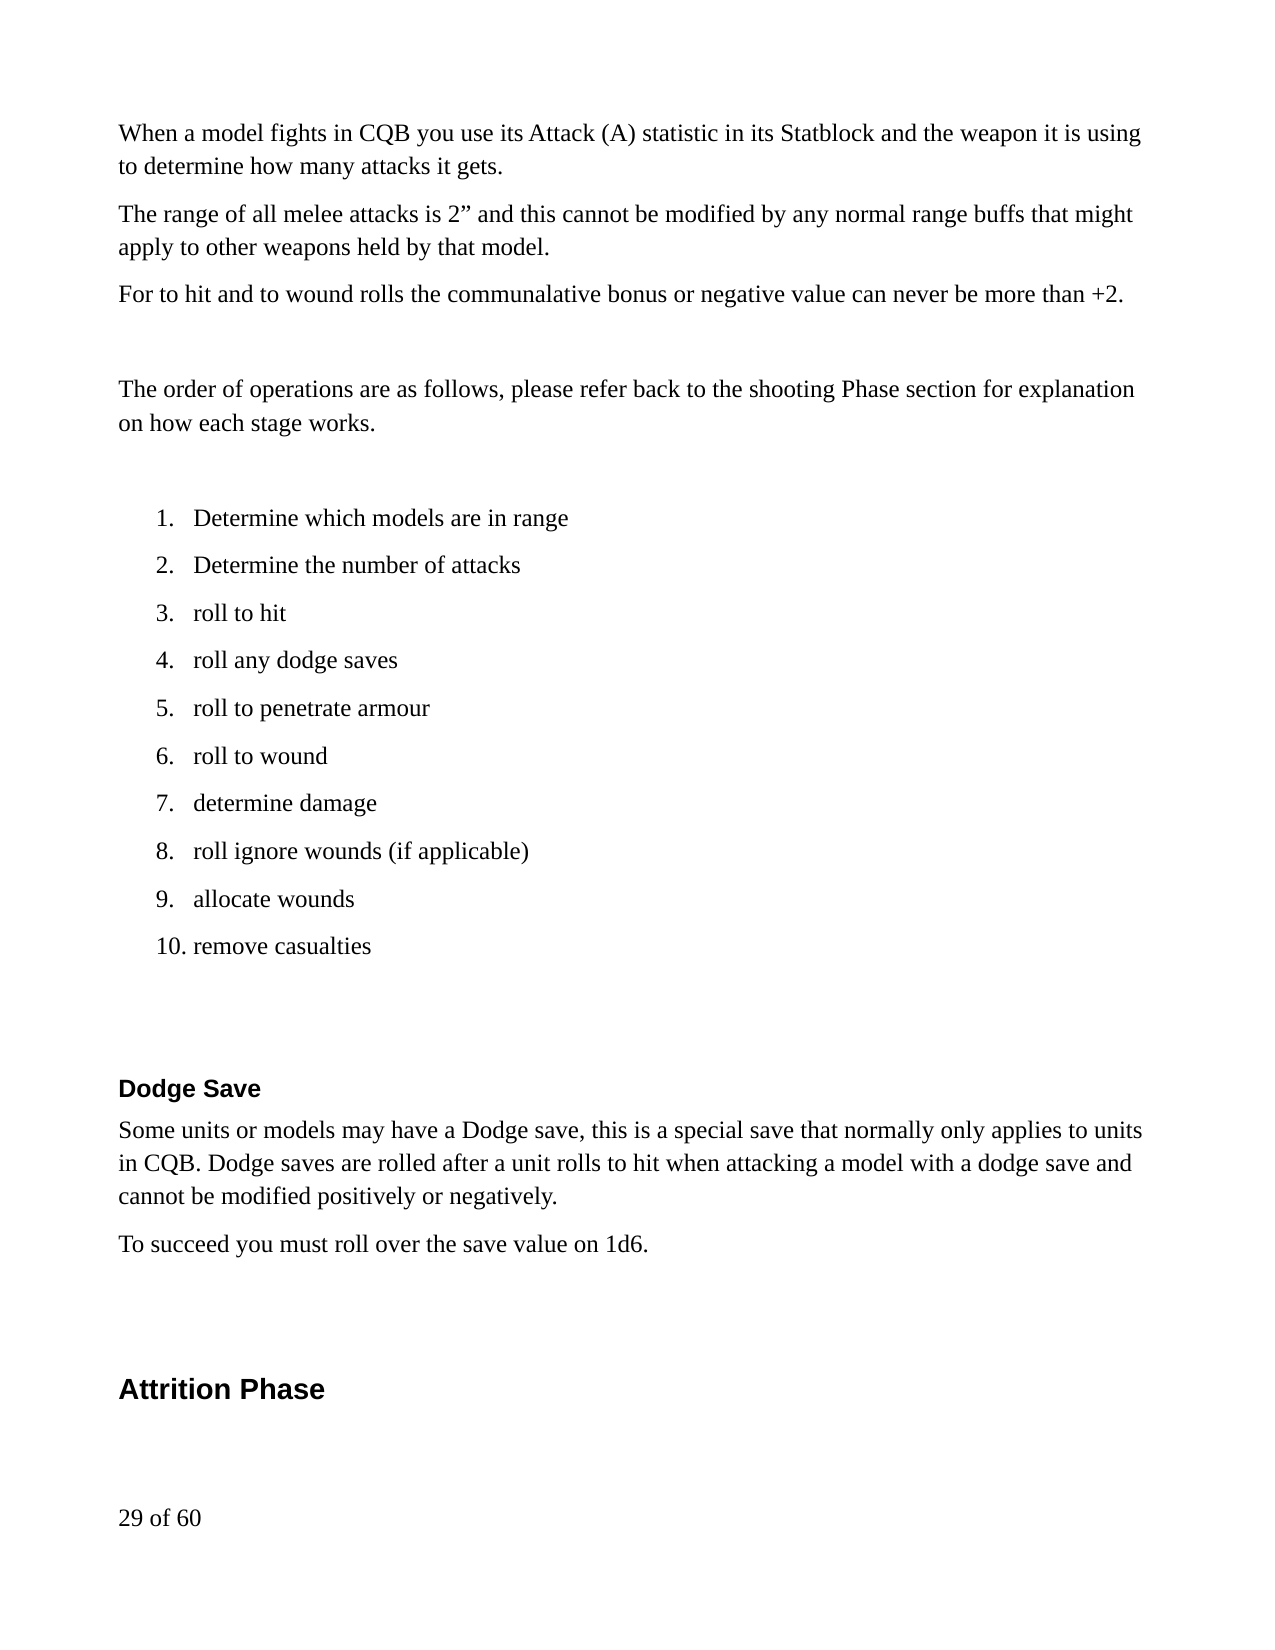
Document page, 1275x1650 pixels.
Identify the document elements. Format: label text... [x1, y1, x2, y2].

subtitle Attrition Phase [118, 1372, 1157, 1405]
text When a model fights in CQB you use its Attack (A) statistic in its Statblock and the weapon it is using to determine how many attacks it gets. [118, 118, 1157, 180]
list roll to hit [156, 598, 1157, 627]
list roll to penetrate armour [156, 693, 1157, 722]
text The order of operations are as follows, please refer back to the shooting Phase section for explanation on how each stage works. [118, 374, 1157, 436]
list remove casualties [156, 931, 1157, 960]
list roll any dodge saves [156, 646, 1157, 674]
list roll to wound [156, 741, 1157, 769]
text The range of all melee attacks is 2” and this cannot be modified by any normal range buffs that might apply to other weapons held by that model. [118, 199, 1157, 261]
list roll ignore wounds (if applicable) [156, 836, 1157, 865]
text To succeed you must roll over the save value on 1d6. [118, 1229, 1157, 1258]
list Determine which models are in range [156, 503, 1157, 532]
list determine damage [156, 788, 1157, 817]
list allocate wounds [156, 884, 1157, 912]
subtitle Dodge Save [118, 1074, 1157, 1103]
list Determine the number of attacks [156, 550, 1157, 579]
text For to hit and to wound rolls the communalative bonus or negative value can never be more than +2. [118, 279, 1157, 308]
text Some units or models may have a Dodge save, this is a special save that normally only applies to units in CQB. Dodge saves are rolled after a unit rolls to hit when attacking a model with a dodge save and cannot be modified positively or negatively. [118, 1115, 1157, 1210]
